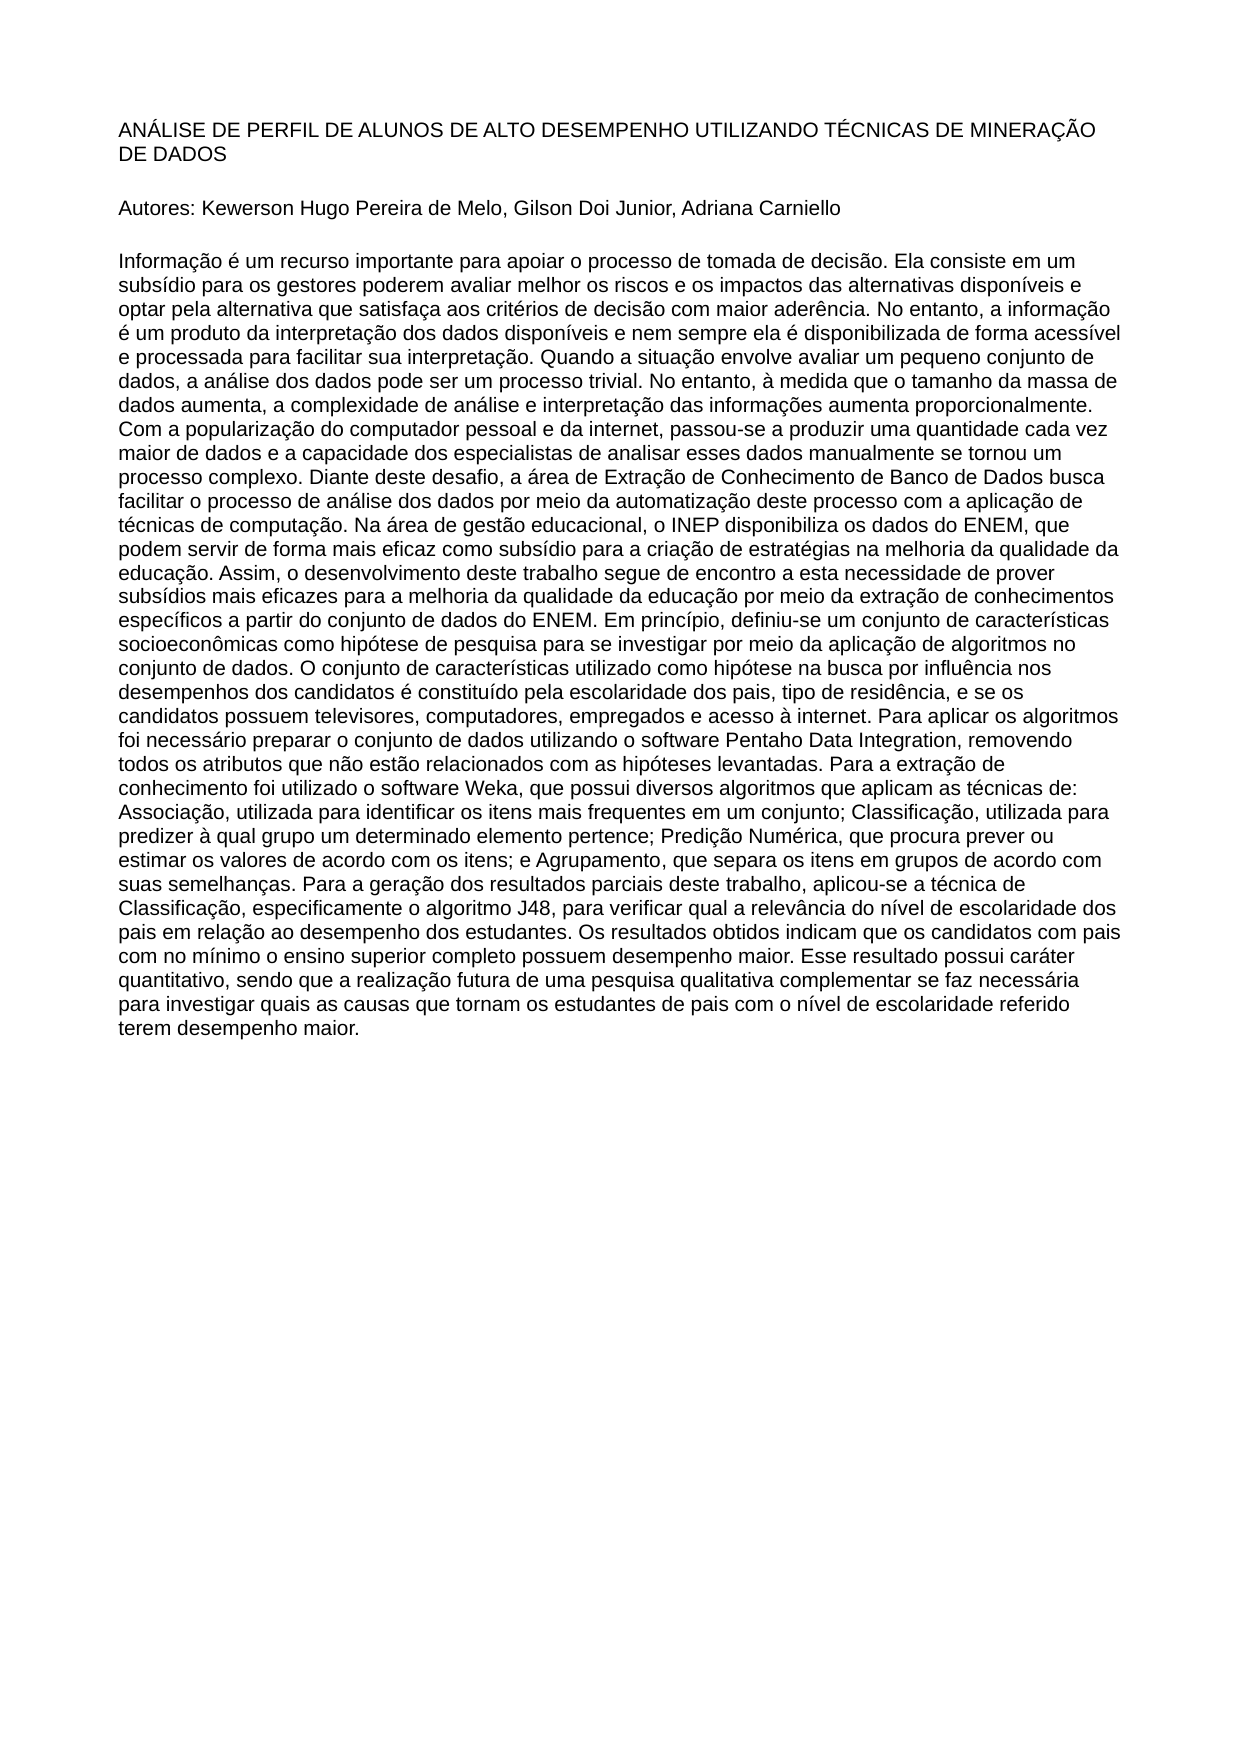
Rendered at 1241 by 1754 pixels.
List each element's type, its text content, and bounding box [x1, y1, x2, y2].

text Autores: Kewerson Hugo Pereira de Melo, Gilson Doi Junior, Adriana Carniello [118, 196, 1122, 219]
text ANÁLISE DE PERFIL DE ALUNOS DE ALTO DESEMPENHO UTILIZANDO TÉCNICAS DE MINERAÇÃO DE DADOS [118, 118, 1122, 166]
text Informação é um recurso importante para apoiar o processo de tomada de decisão. Ela consiste em um subsídio para os gestores poderem avaliar melhor os riscos e os impactos das alternativas disponíveis e optar pela alternativa que satisfaça aos critérios de decisão com maior aderência. No entanto, a informação é um produto da interpretação dos dados disponíveis e nem sempre ela é disponibilizada de forma acessível e processada para facilitar sua interpretação. Quando a situação envolve avaliar um pequeno conjunto de dados, a análise dos dados pode ser um processo trivial. No entanto, à medida que o tamanho da massa de dados aumenta, a complexidade de análise e interpretação das informações aumenta proporcionalmente. Com a popularização do computador pessoal e da internet, passou-se a produzir uma quantidade cada vez maior de dados e a capacidade dos especialistas de analisar esses dados manualmente se tornou um processo complexo. Diante deste desafio, a área de Extração de Conhecimento de Banco de Dados busca facilitar o processo de análise dos dados por meio da automatização deste processo com a aplicação de técnicas de computação. Na área de gestão educacional, o INEP disponibiliza os dados do ENEM, que podem servir de forma mais eficaz como subsídio para a criação de estratégias na melhoria da qualidade da educação. Assim, o desenvolvimento deste trabalho segue de encontro a esta necessidade de prover subsídios mais eficazes para a melhoria da qualidade da educação por meio da extração de conhecimentos específicos a partir do conjunto de dados do ENEM. Em princípio, definiu-se um conjunto de características socioeconômicas como hipótese de pesquisa para se investigar por meio da aplicação de algoritmos no conjunto de dados. O conjunto de características utilizado como hipótese na busca por influência nos desempenhos dos candidatos é constituído pela escolaridade dos pais, tipo de residência, e se os candidatos possuem televisores, computadores, empregados e acesso à internet. Para aplicar os algoritmos foi necessário preparar o conjunto de dados utilizando o software Pentaho Data Integration, removendo todos os atributos que não estão relacionados com as hipóteses levantadas. Para a extração de conhecimento foi utilizado o software Weka, que possui diversos algoritmos que aplicam as técnicas de: Associação, utilizada para identificar os itens mais frequentes em um conjunto; Classificação, utilizada para predizer à qual grupo um determinado elemento pertence; Predição Numérica, que procura prever ou estimar os valores de acordo com os itens; e Agrupamento, que separa os itens em grupos de acordo com suas semelhanças. Para a geração dos resultados parciais deste trabalho, aplicou-se a técnica de Classificação, especificamente o algoritmo J48, para verificar qual a relevância do nível de escolaridade dos pais em relação ao desempenho dos estudantes. Os resultados obtidos indicam que os candidatos com pais com no mínimo o ensino superior completo possuem desempenho maior. Esse resultado possui caráter quantitativo, sendo que a realização futura de uma pesquisa qualitativa complementar se faz necessária para investigar quais as causas que tornam os estudantes de pais com o nível de escolaridade referido terem desempenho maior. [118, 249, 1122, 1039]
